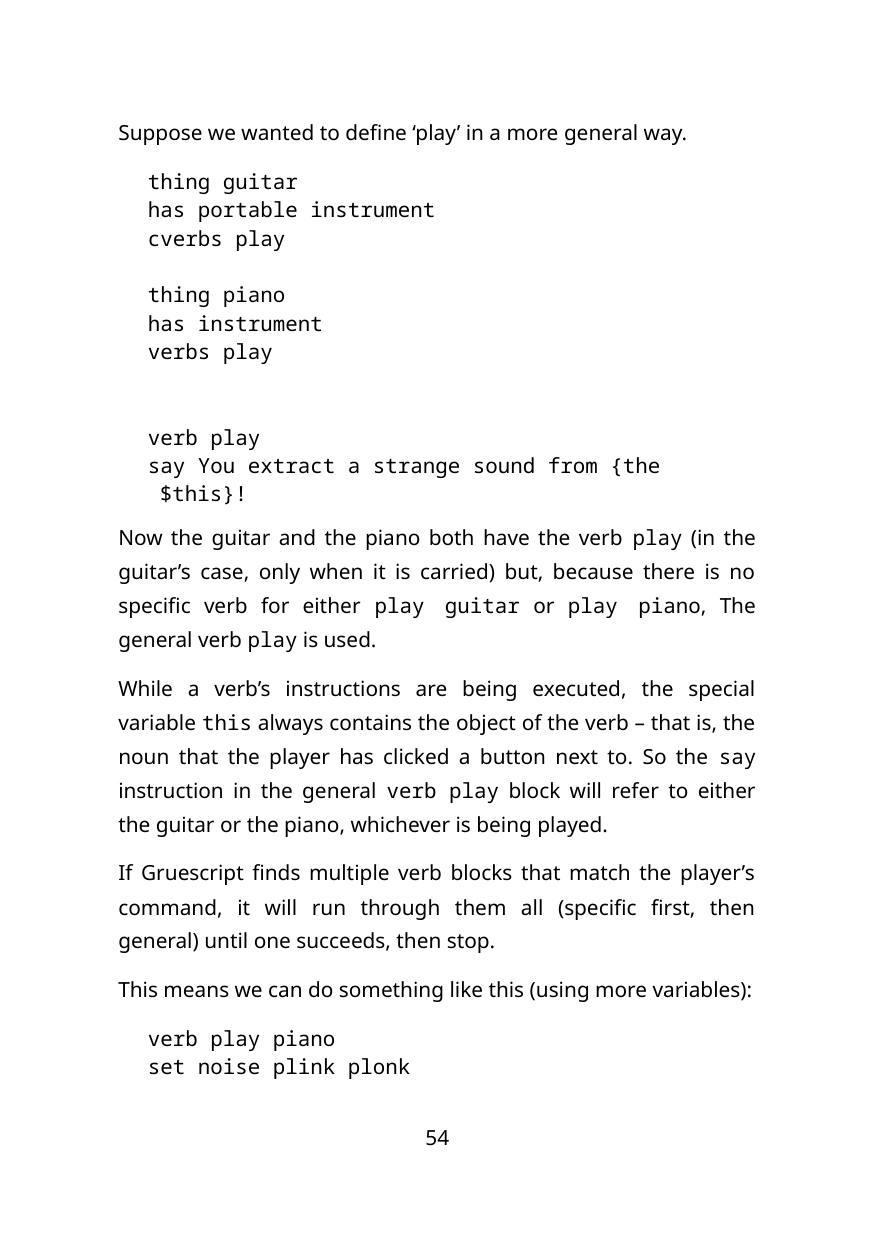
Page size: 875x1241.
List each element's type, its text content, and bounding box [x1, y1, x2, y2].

text verbs play [148, 337, 756, 366]
text verb play piano [148, 1024, 756, 1052]
text This means we can do something like this (using more variables): [118, 975, 756, 1004]
text say You extract a strange sound from {the $this}! [148, 451, 756, 508]
text While a verb’s instructions are being executed, the special variable this always contains the object of the verb – that is, the noun that the player has clicked a button next to. So the say instruction in the general verb play block will refer to either the guitar or the piano, whichever is being played. [118, 674, 756, 838]
text thing guitar [148, 167, 756, 195]
text has portable instrument [148, 195, 756, 224]
text verb play [148, 423, 756, 451]
text Now the guitar and the piano both have the verb play (in the guitar’s case, only when it is carried) but, because there is no specific verb for either play guitar or play piano, The general verb play is used. [118, 523, 756, 653]
text has instrument [148, 309, 756, 337]
text thing piano [148, 281, 756, 309]
text If Gruescript finds multiple verb blocks that match the player’s command, it will run through them all (specific first, then general) until one succeeds, then stop. [118, 858, 756, 955]
text cverbs play [148, 224, 756, 252]
text Suppose we wanted to define ‘play’ in a more general way. [118, 118, 756, 147]
text set noise plink plonk [148, 1052, 756, 1081]
